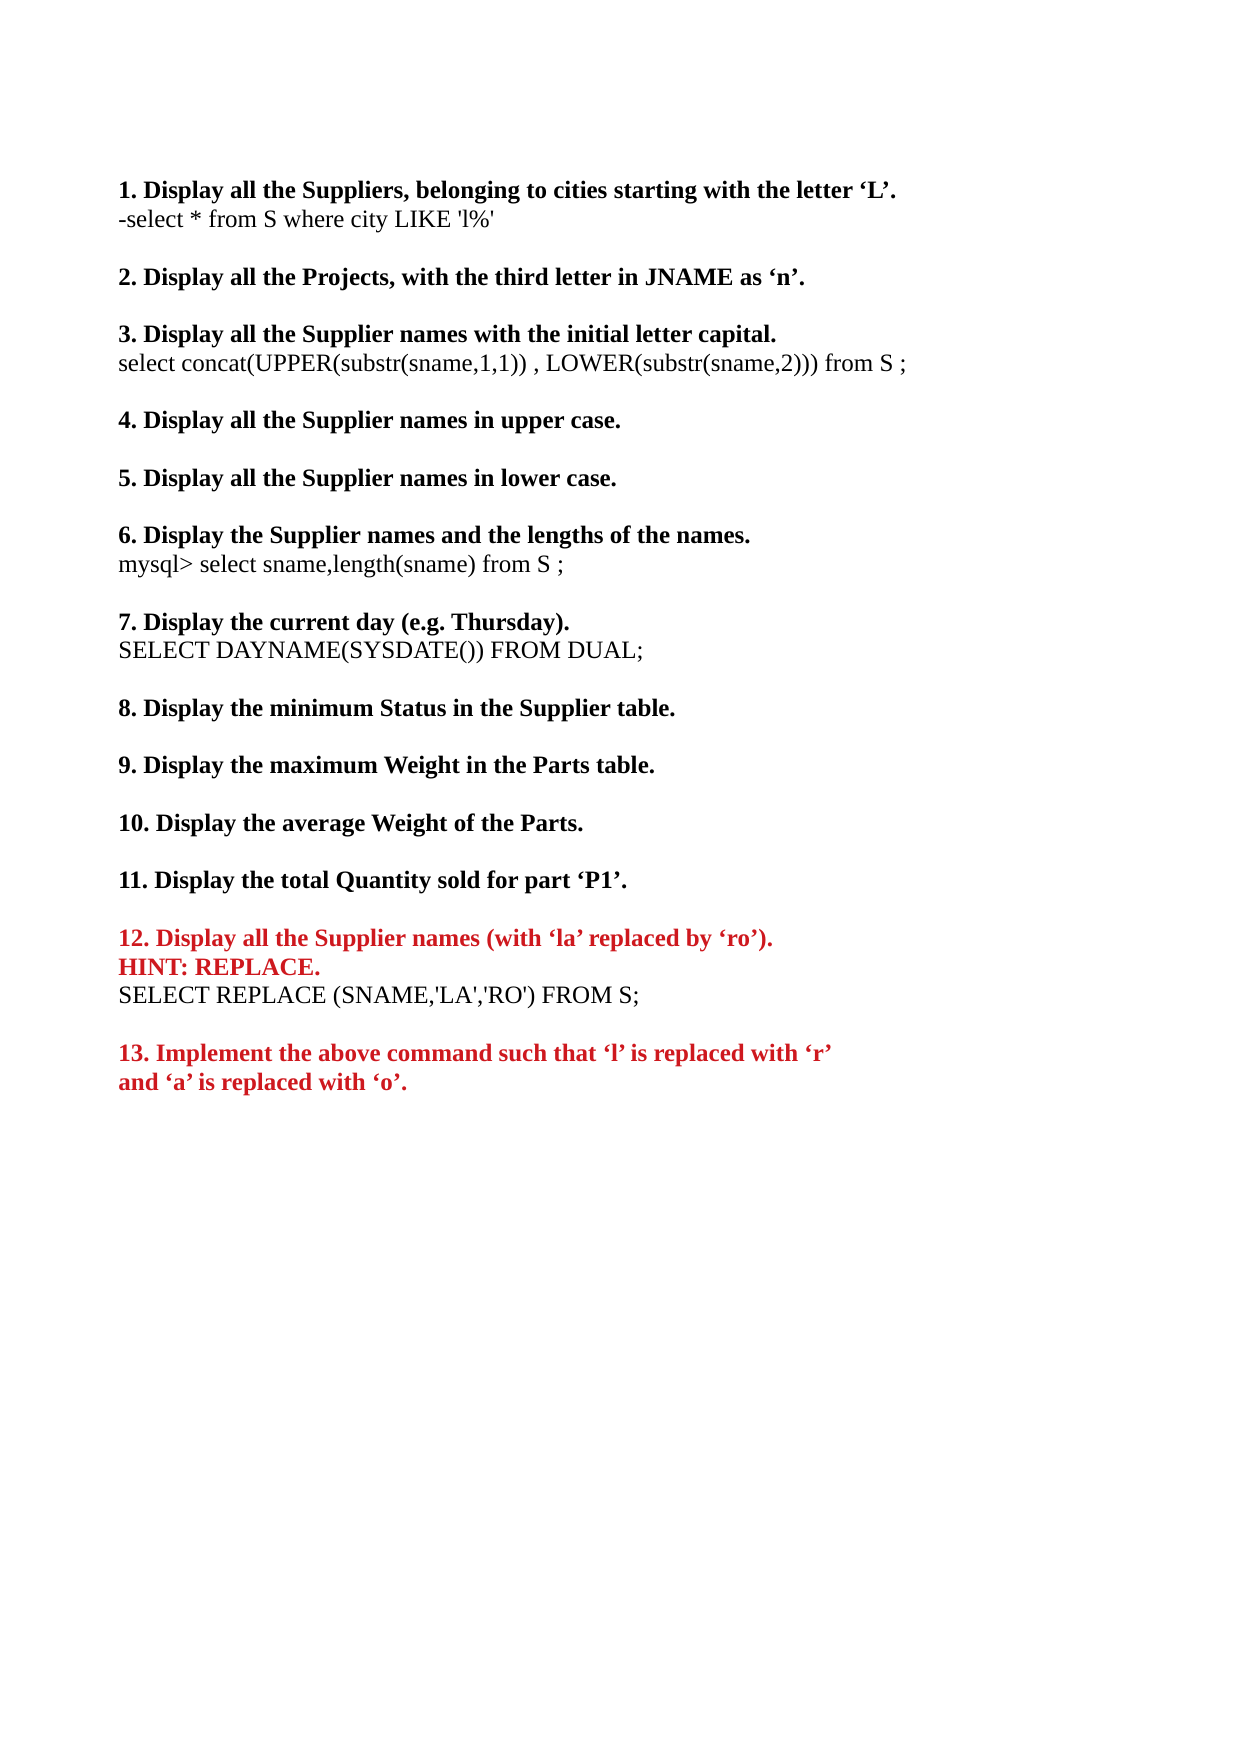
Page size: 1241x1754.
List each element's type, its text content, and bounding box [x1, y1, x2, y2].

text 6. Display the Supplier names and the lengths of the names. [118, 521, 1122, 549]
text mysql> select sname,length(sname) from S ; [118, 549, 1122, 578]
text 12. Display all the Supplier names (with ‘la’ replaced by ‘ro’). [118, 923, 1122, 952]
text 11. Display the total Quantity sold for part ‘P1’. [118, 866, 1122, 894]
text 13. Implement the above command such that ‘l’ is replaced with ‘r’ [118, 1038, 1122, 1067]
text SELECT REPLACE (SNAME,'LA','RO') FROM S; [118, 981, 1122, 1009]
text 3. Display all the Supplier names with the initial letter capital. [118, 319, 1122, 348]
text SELECT DAYNAME(SYSDATE()) FROM DUAL; [118, 636, 1122, 664]
text 4. Display all the Supplier names in upper case. [118, 406, 1122, 434]
text 10. Display the average Weight of the Parts. [118, 808, 1122, 837]
text select concat(UPPER(substr(sname,1,1)) , LOWER(substr(sname,2))) from S ; [118, 348, 1122, 377]
text 7. Display the current day (e.g. Thursday). [118, 607, 1122, 636]
text -select * from S where city LIKE 'l%' [118, 204, 1122, 233]
text HINT: REPLACE. [118, 952, 1122, 981]
text and ‘a’ is replaced with ‘o’. [118, 1067, 1122, 1096]
text 9. Display the maximum Weight in the Parts table. [118, 751, 1122, 779]
text 1. Display all the Suppliers, belonging to cities starting with the letter ‘L’. [118, 176, 1122, 204]
text 2. Display all the Projects, with the third letter in JNAME as ‘n’. [118, 262, 1122, 291]
text 8. Display the minimum Status in the Supplier table. [118, 693, 1122, 722]
text 5. Display all the Supplier names in lower case. [118, 463, 1122, 492]
